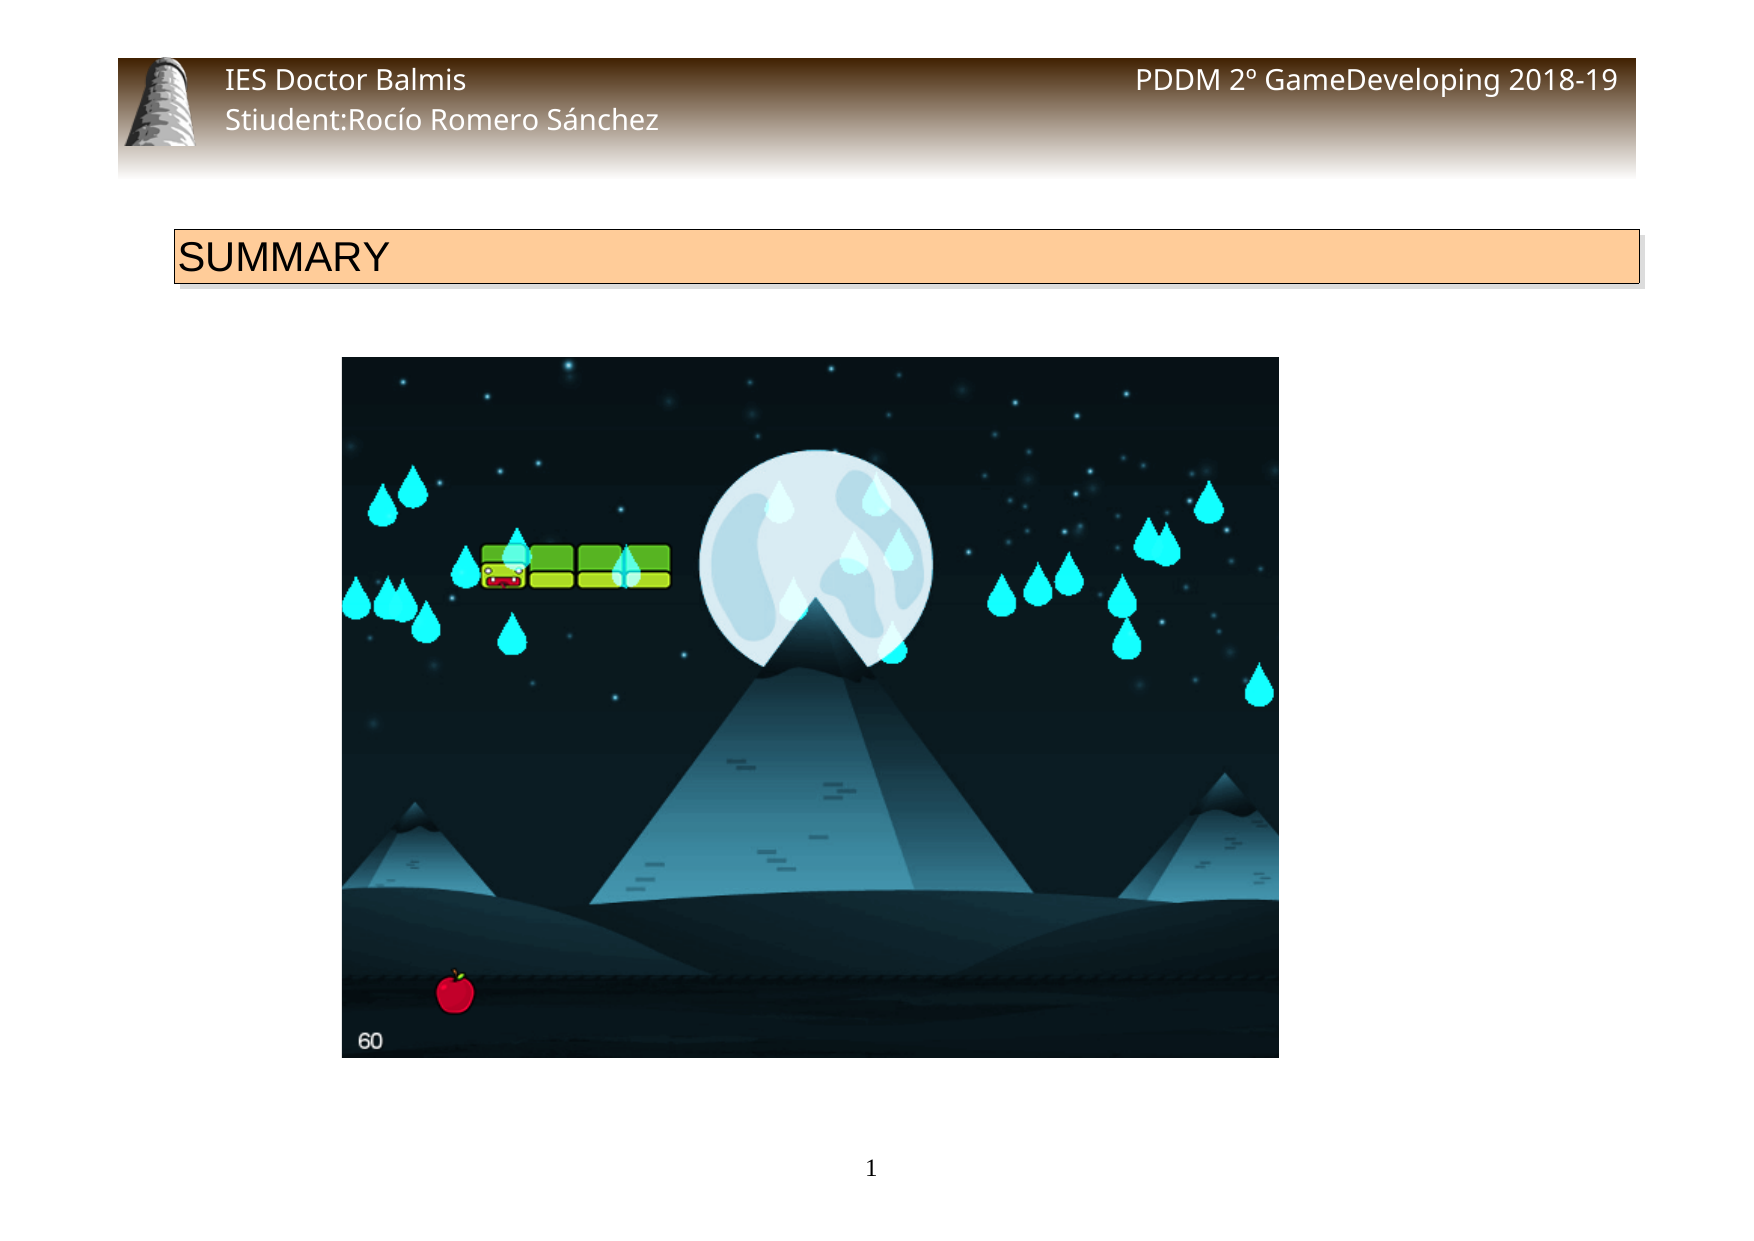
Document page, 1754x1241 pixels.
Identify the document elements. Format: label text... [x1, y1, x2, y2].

picture [341, 357, 1279, 1058]
picture [121, 57, 202, 146]
text SUMMARY [175, 230, 1639, 283]
